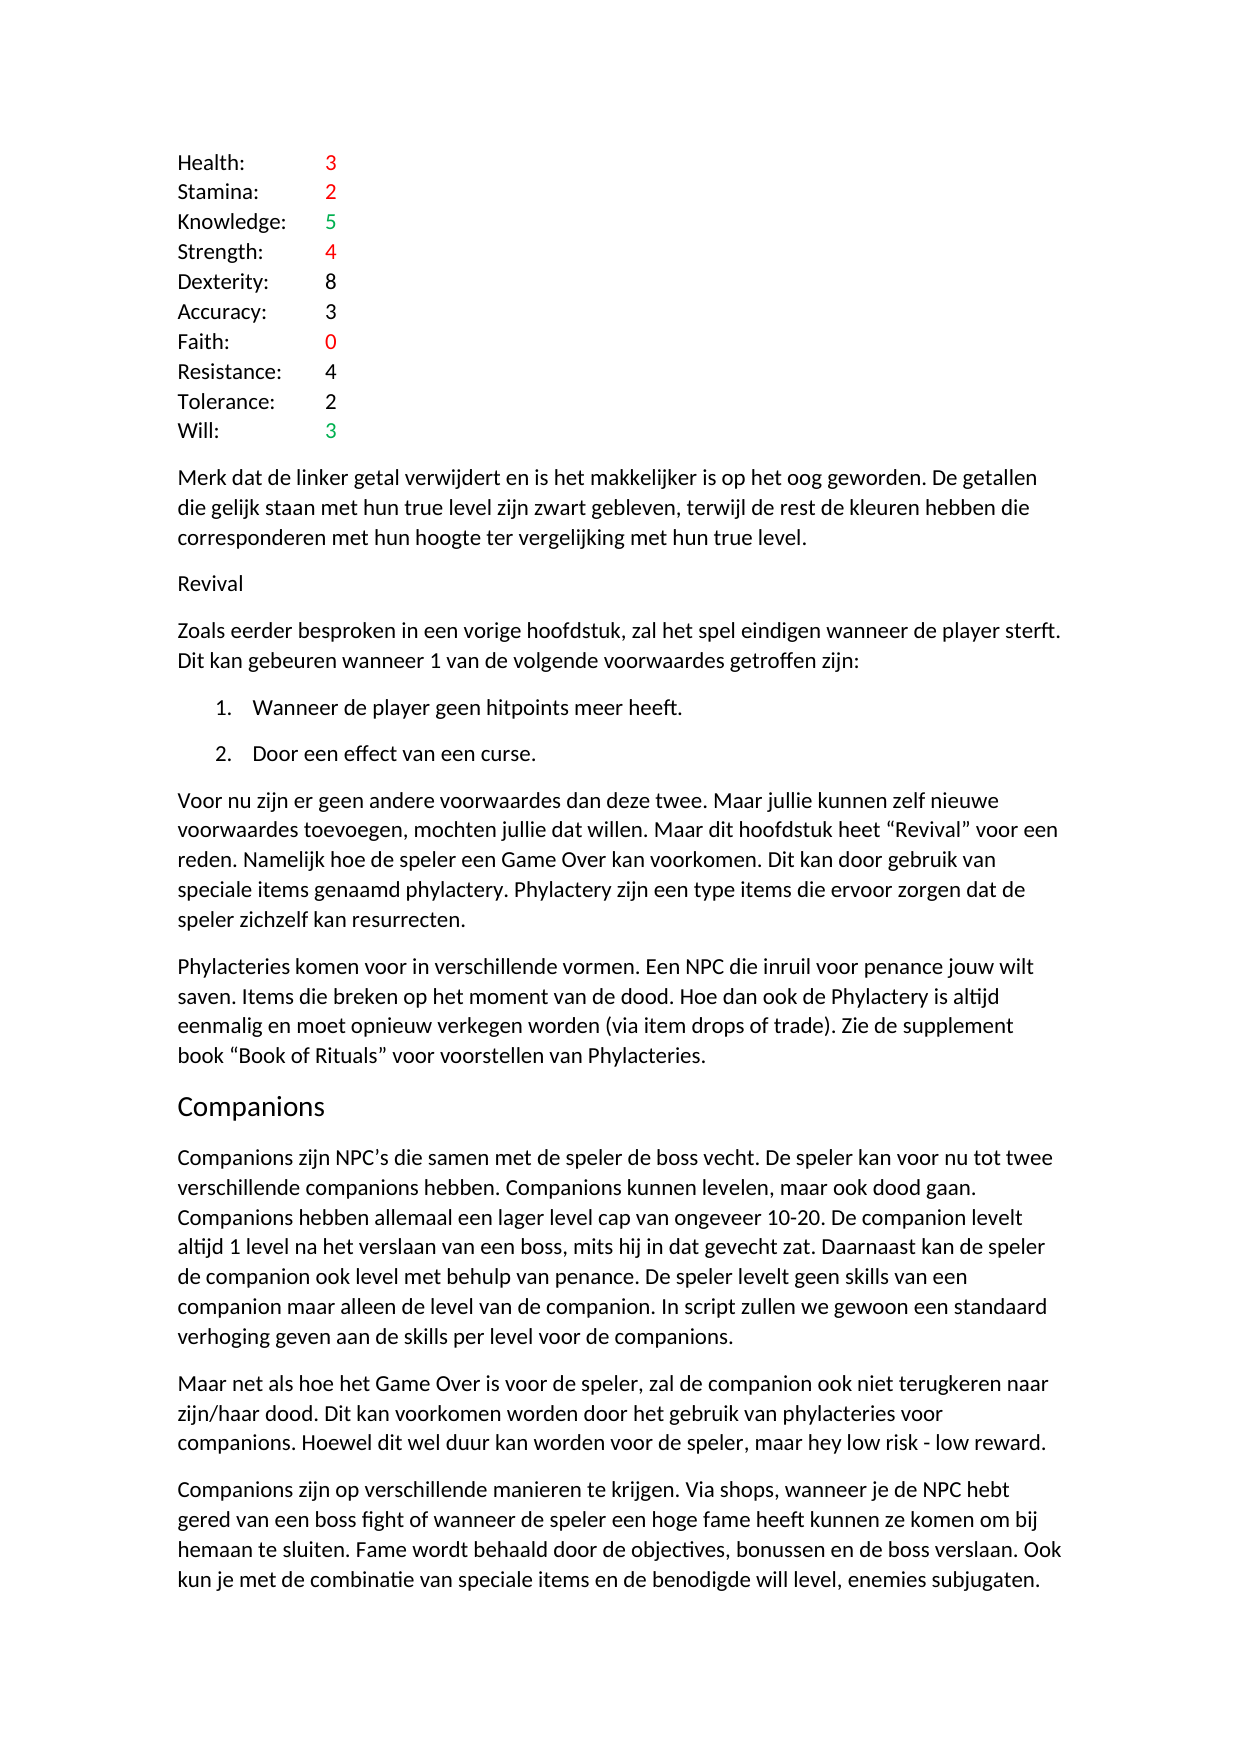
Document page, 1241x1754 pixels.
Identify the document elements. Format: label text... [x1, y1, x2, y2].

text Zoals eerder besproken in een vorige hoofdstuk, zal het spel eindigen wanneer de player sterft. Dit kan gebeuren wanneer 1 van de volgende voorwaardes getroffen zijn: [177, 616, 1063, 674]
text Merk dat de linker getal verwijdert en is het makkelijker is op het oog geworden. De getallen die gelijk staan met hun true level zijn zwart gebleven, terwijl de rest de kleuren hebben die corresponderen met hun hoogte ter vergelijking met hun true level. [177, 463, 1063, 551]
text Revival [177, 569, 1063, 598]
text Companions [177, 1088, 1063, 1124]
list Door een effect van een curse. [215, 739, 1063, 767]
text Maar net als hoe het Game Over is voor de speler, zal de companion ook niet terugkeren naar zijn/haar dood. Dit kan voorkomen worden door het gebruik van phylacteries voor companions. Hoewel dit wel duur kan worden voor de speler, maar hey low risk - low reward. [177, 1369, 1063, 1457]
text Companions zijn op verschillende manieren te krijgen. Via shops, wanneer je de NPC hebt gered van een boss fight of wanneer de speler een hoge fame heeft kunnen ze komen om bij hemaan te sluiten. Fame wordt behaald door de objectives, bonussen en de boss verslaan. Ook kun je met de combinatie van speciale items en de benodigde will level, enemies subjugaten. [177, 1475, 1063, 1593]
text Health: 3 Stamina: 2 Knowledge: 5 Strength: 4 Dexterity: 8 Accuracy: 3 Faith: 0 Resistance: 4 Tolerance: 2 Will: 3 [177, 148, 1063, 445]
text Phylacteries komen voor in verschillende vormen. Een NPC die inruil voor penance jouw wilt saven. Items die breken op het moment van de dood. Hoe dan ook de Phylactery is altijd eenmalig en moet opnieuw verkegen worden (via item drops of trade). Zie de supplement book “Book of Rituals” voor voorstellen van Phylacteries. [177, 952, 1063, 1069]
text Voor nu zijn er geen andere voorwaardes dan deze twee. Maar jullie kunnen zelf nieuwe voorwaardes toevoegen, mochten jullie dat willen. Maar dit hoofdstuk heet “Revival” voor een reden. Namelijk hoe de speler een Game Over kan voorkomen. Dit kan door gebruik van speciale items genaamd phylactery. Phylactery zijn een type items die ervoor zorgen dat de speler zichzelf kan resurrecten. [177, 786, 1063, 933]
text Companions zijn NPC’s die samen met de speler de boss vecht. De speler kan voor nu tot twee verschillende companions hebben. Companions kunnen levelen, maar ook dood gaan. Companions hebben allemaal een lager level cap van ongeveer 10-20. De companion levelt altijd 1 level na het verslaan van een boss, mits hij in dat gevecht zat. Daarnaast kan de speler de companion ook level met behulp van penance. De speler levelt geen skills van een companion maar alleen de level van de companion. In script zullen we gewoon een standaard verhoging geven aan de skills per level voor de companions. [177, 1143, 1063, 1350]
list Wanneer de player geen hitpoints meer heeft. [215, 693, 1063, 721]
